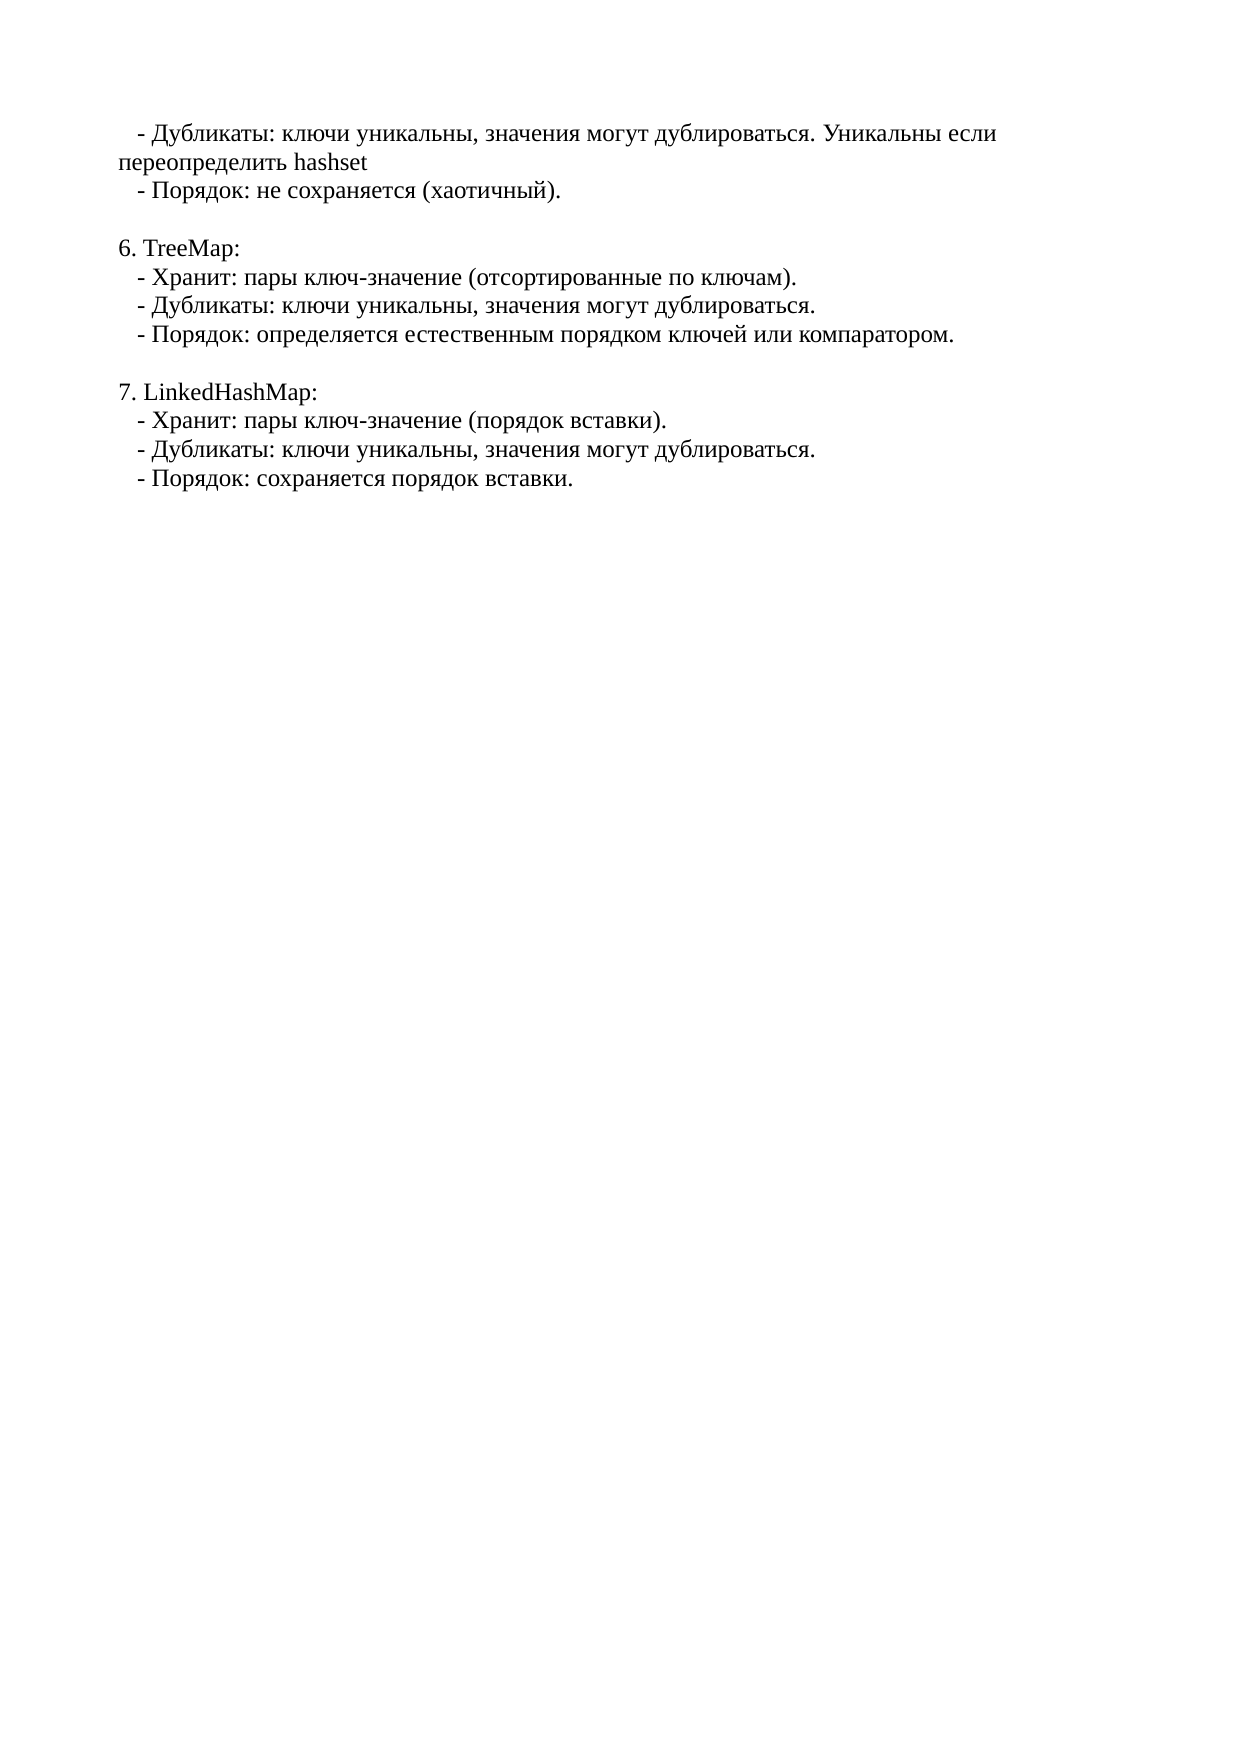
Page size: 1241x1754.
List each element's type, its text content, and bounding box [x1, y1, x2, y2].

text - Порядок: определяется естественным порядком ключей или компаратором. [118, 319, 1122, 348]
text 7. LinkedHashMap: [118, 377, 1122, 406]
text - Дубликаты: ключи уникальны, значения могут дублироваться. [118, 291, 1122, 319]
text - Порядок: сохраняется порядок вставки. [118, 463, 1122, 492]
text - Дубликаты: ключи уникальны, значения могут дублироваться. Уникальны если переопределить hashset [118, 118, 1122, 176]
text - Хранит: пары ключ-значение (отсортированные по ключам). [118, 262, 1122, 291]
text - Дубликаты: ключи уникальны, значения могут дублироваться. [118, 434, 1122, 463]
text - Порядок: не сохраняется (хаотичный). [118, 176, 1122, 204]
text - Хранит: пары ключ-значение (порядок вставки). [118, 406, 1122, 434]
text 6. TreeMap: [118, 233, 1122, 262]
